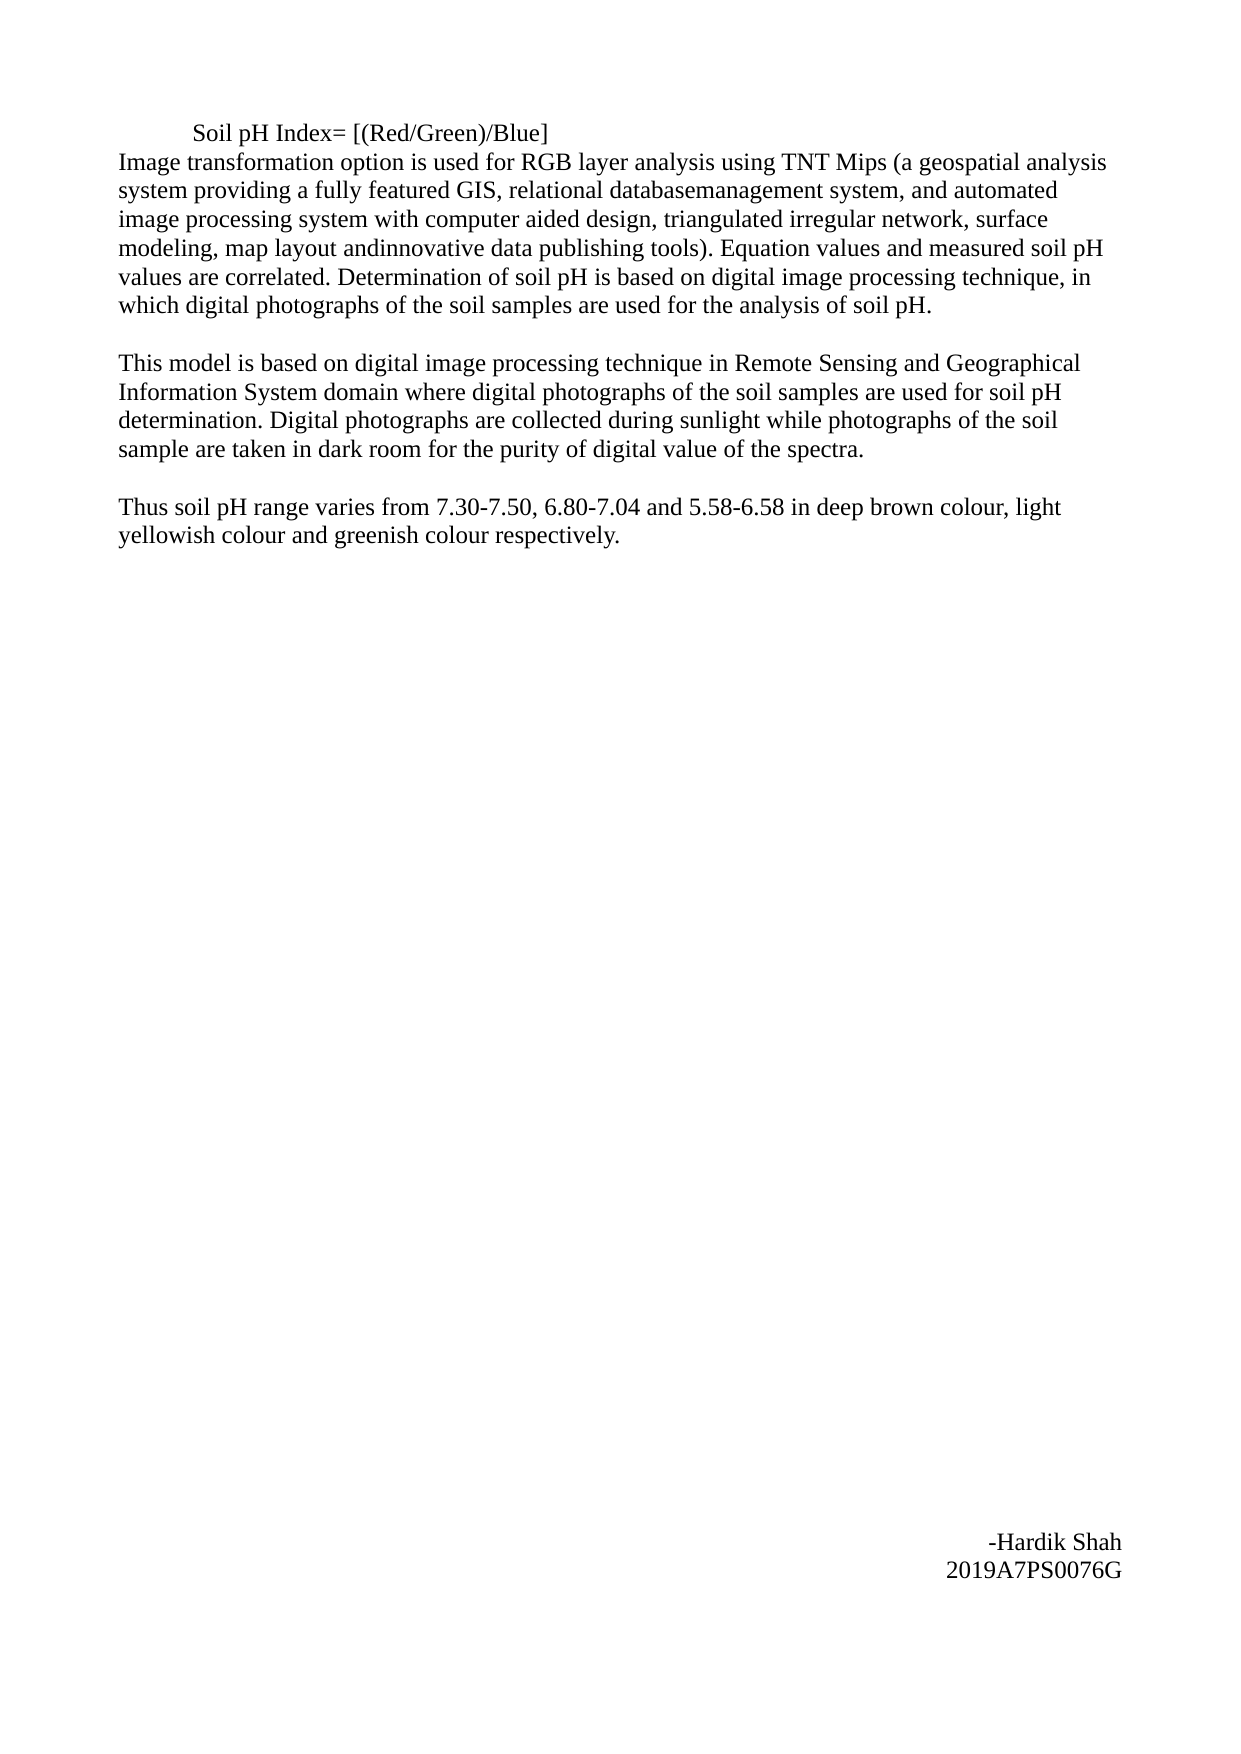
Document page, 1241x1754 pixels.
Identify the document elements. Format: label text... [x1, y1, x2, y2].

text 2019A7PS0076G [118, 1556, 1122, 1584]
text Image transformation option is used for RGB layer analysis using TNT Mips (a geospatial analysis system providing a fully featured GIS, relational databasemanagement system, and automated image processing system with computer aided design, triangulated irregular network, surface modeling, map layout andinnovative data publishing tools). Equation values and measured soil pH values are correlated. Determination of soil pH is based on digital image processing technique, in which digital photographs of the soil samples are used for the analysis of soil pH. [118, 147, 1122, 319]
text -Hardik Shah [118, 1527, 1122, 1556]
text Soil pH Index= [(Red/Green)/Blue] [118, 118, 1122, 147]
text Thus soil pH range varies from 7.30-7.50, 6.80-7.04 and 5.58-6.58 in deep brown colour, light yellowish colour and greenish colour respectively. [118, 492, 1122, 549]
text This model is based on digital image processing technique in Remote Sensing and Geographical Information System domain where digital photographs of the soil samples are used for soil pH determination. Digital photographs are collected during sunlight while photographs of the soil sample are taken in dark room for the purity of digital value of the spectra. [118, 348, 1122, 463]
